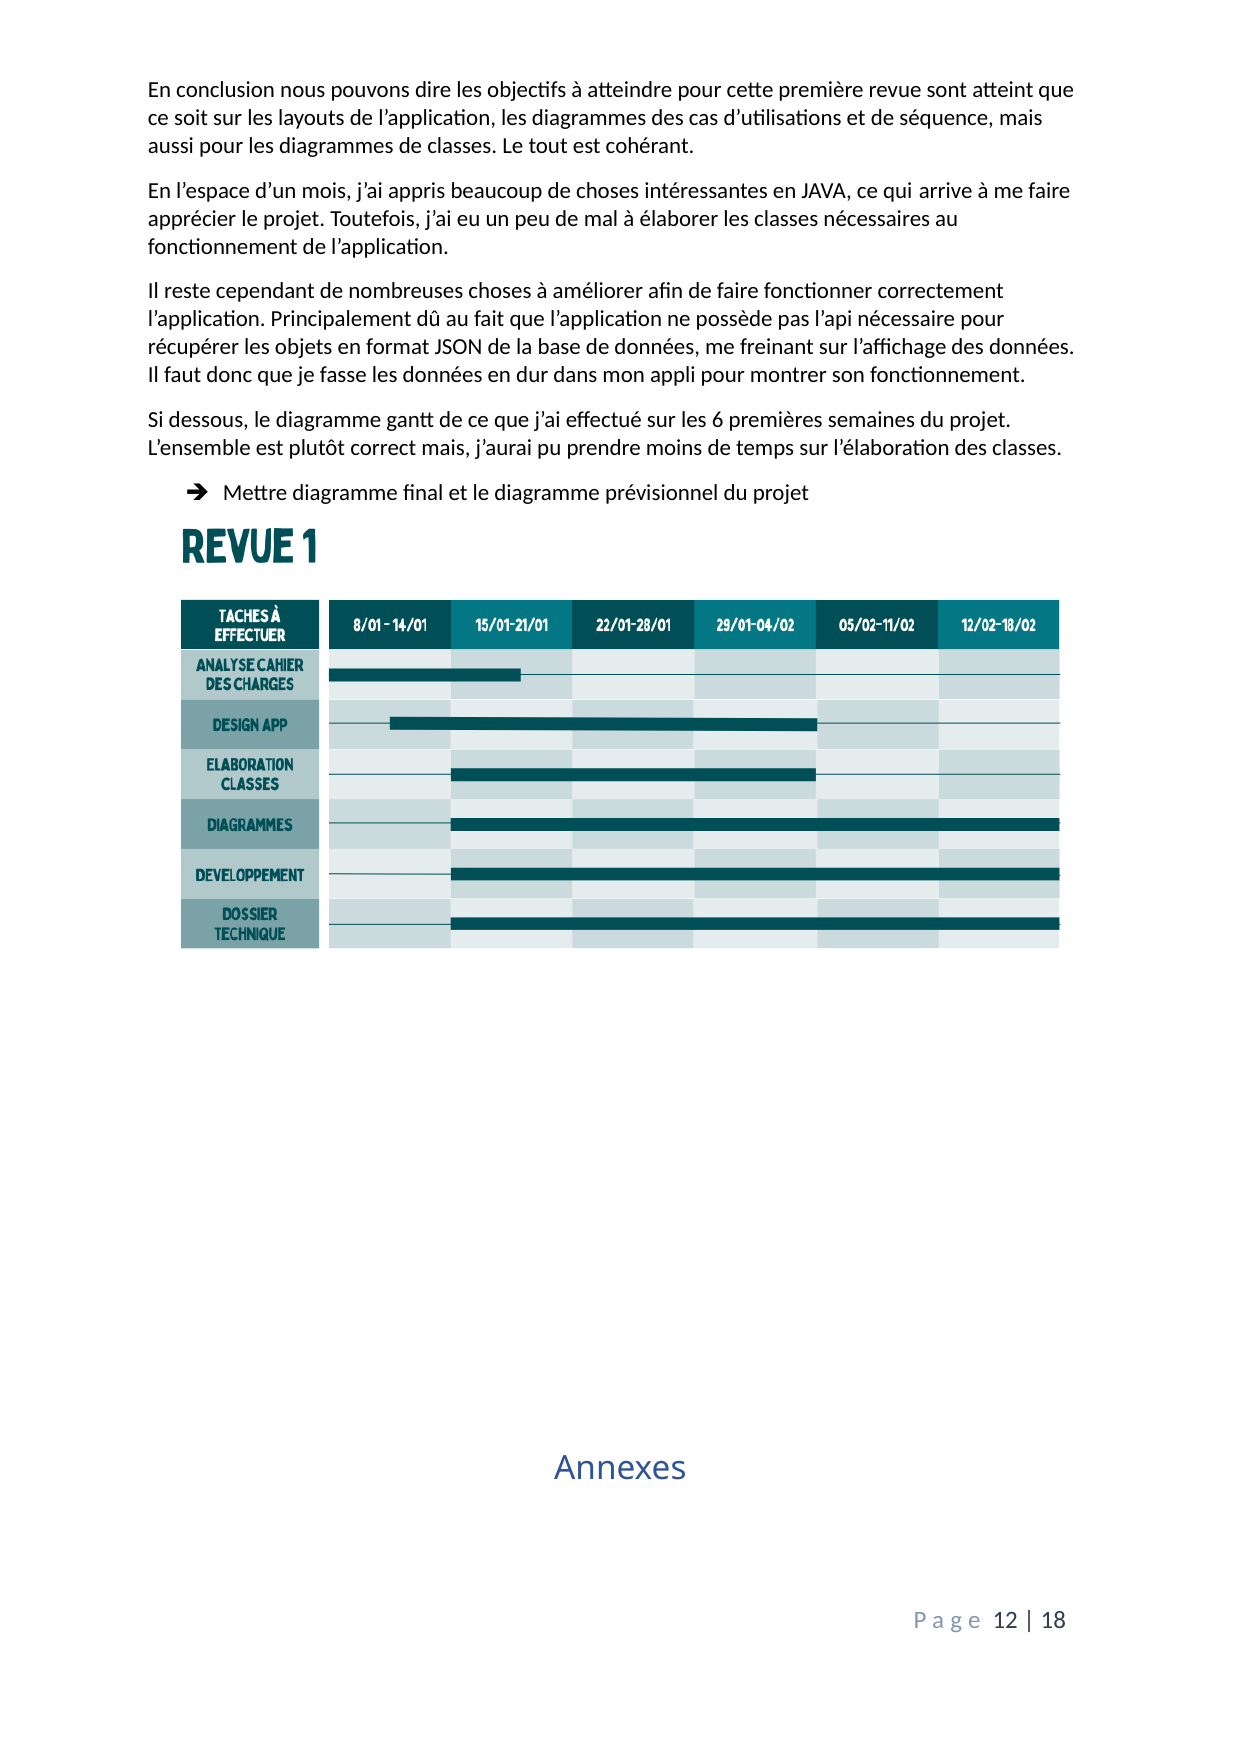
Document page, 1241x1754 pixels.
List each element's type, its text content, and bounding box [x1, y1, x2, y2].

subtitle Annexes [148, 1443, 1093, 1489]
text En conclusion nous pouvons dire les objectifs à atteindre pour cette première revue sont atteint que ce soit sur les layouts de l’application, les diagrammes des cas d’utilisations et de séquence, mais aussi pour les diagrammes de classes. Le tout est cohérant. [148, 75, 1093, 159]
text En l’espace d’un mois, j’ai appris beaucoup de choses intéressantes en JAVA, ce qui arrive à me faire apprécier le projet. Toutefois, j’ai eu un peu de mal à élaborer les classes nécessaires au fonctionnement de l’application. [148, 176, 1093, 260]
text Il reste cependant de nombreuses choses à améliorer afin de faire fonctionner correctement l’application. Principalement dû au fait que l’application ne possède pas l’api nécessaire pour récupérer les objets en format JSON de la base de données, me freinant sur l’affichage des données. Il faut donc que je fasse les données en dur dans mon appli pour montrer son fonctionnement. [148, 276, 1093, 388]
text Si dessous, le diagramme gantt de ce que j’ai effectué sur les 6 premières semaines du projet. L’ensemble est plutôt correct mais, j’aurai pu prendre moins de temps sur l’élaboration des classes. [148, 405, 1093, 461]
list Mettre diagramme final et le diagramme prévisionnel du projet [185, 478, 1093, 506]
